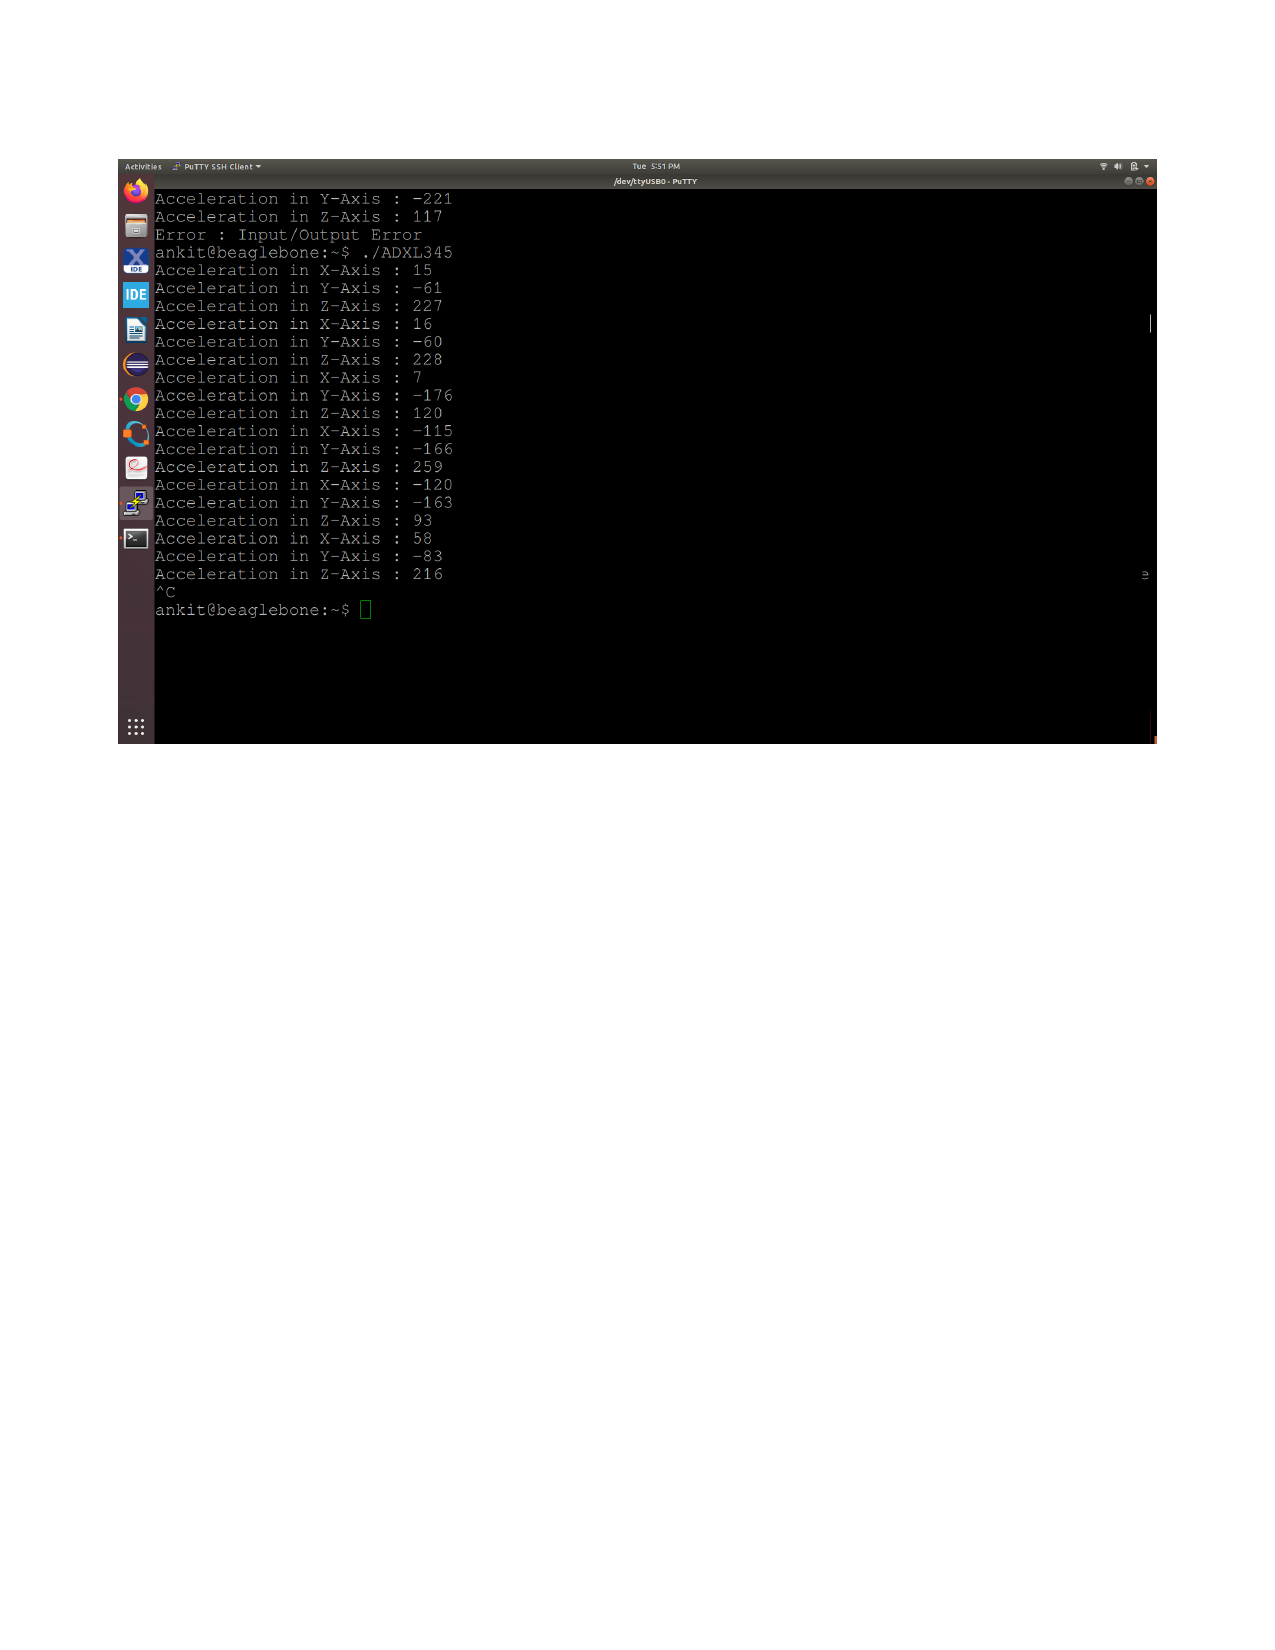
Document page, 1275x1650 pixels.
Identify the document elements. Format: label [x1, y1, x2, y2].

picture [118, 159, 1157, 744]
